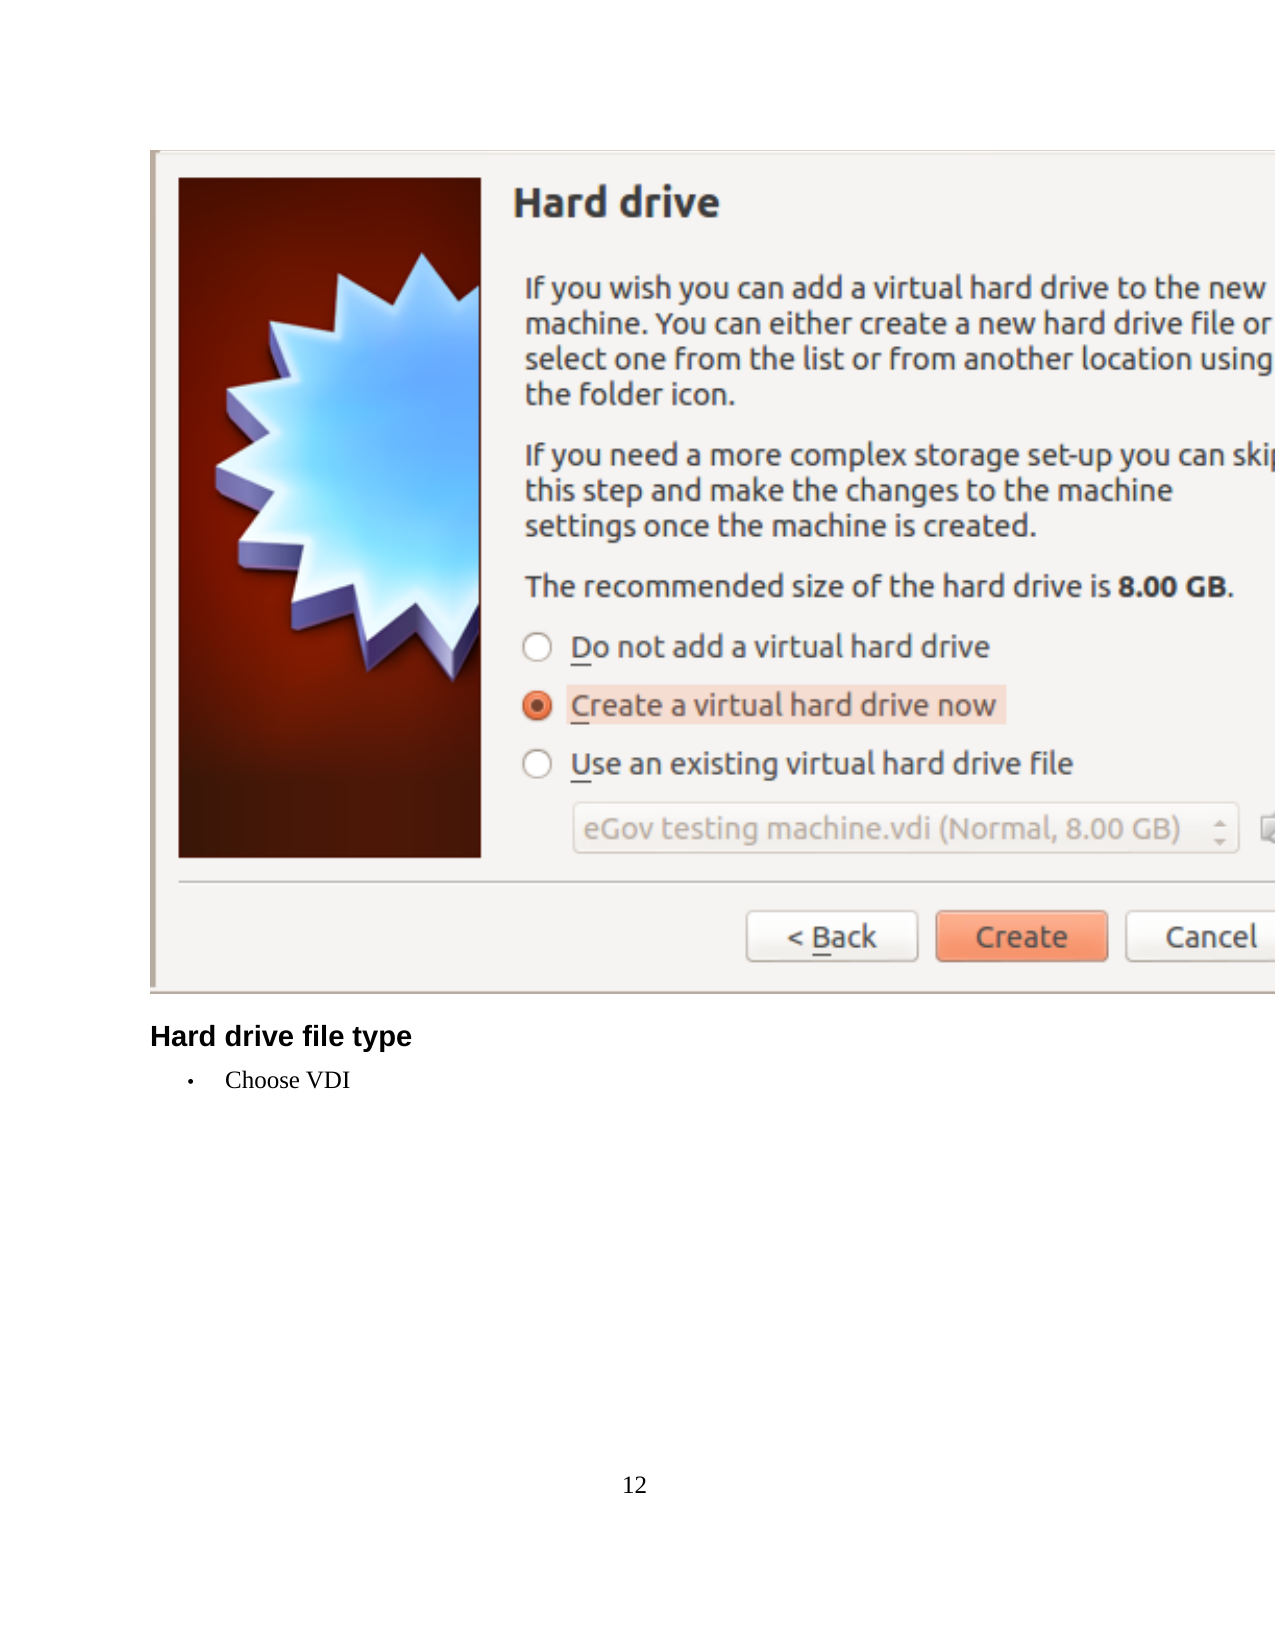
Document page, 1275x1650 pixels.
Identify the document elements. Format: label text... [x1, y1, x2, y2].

subtitle Hard drive file type [150, 1019, 1125, 1052]
list Choose VDI [187, 1065, 1125, 1093]
picture [150, 150, 1275, 994]
